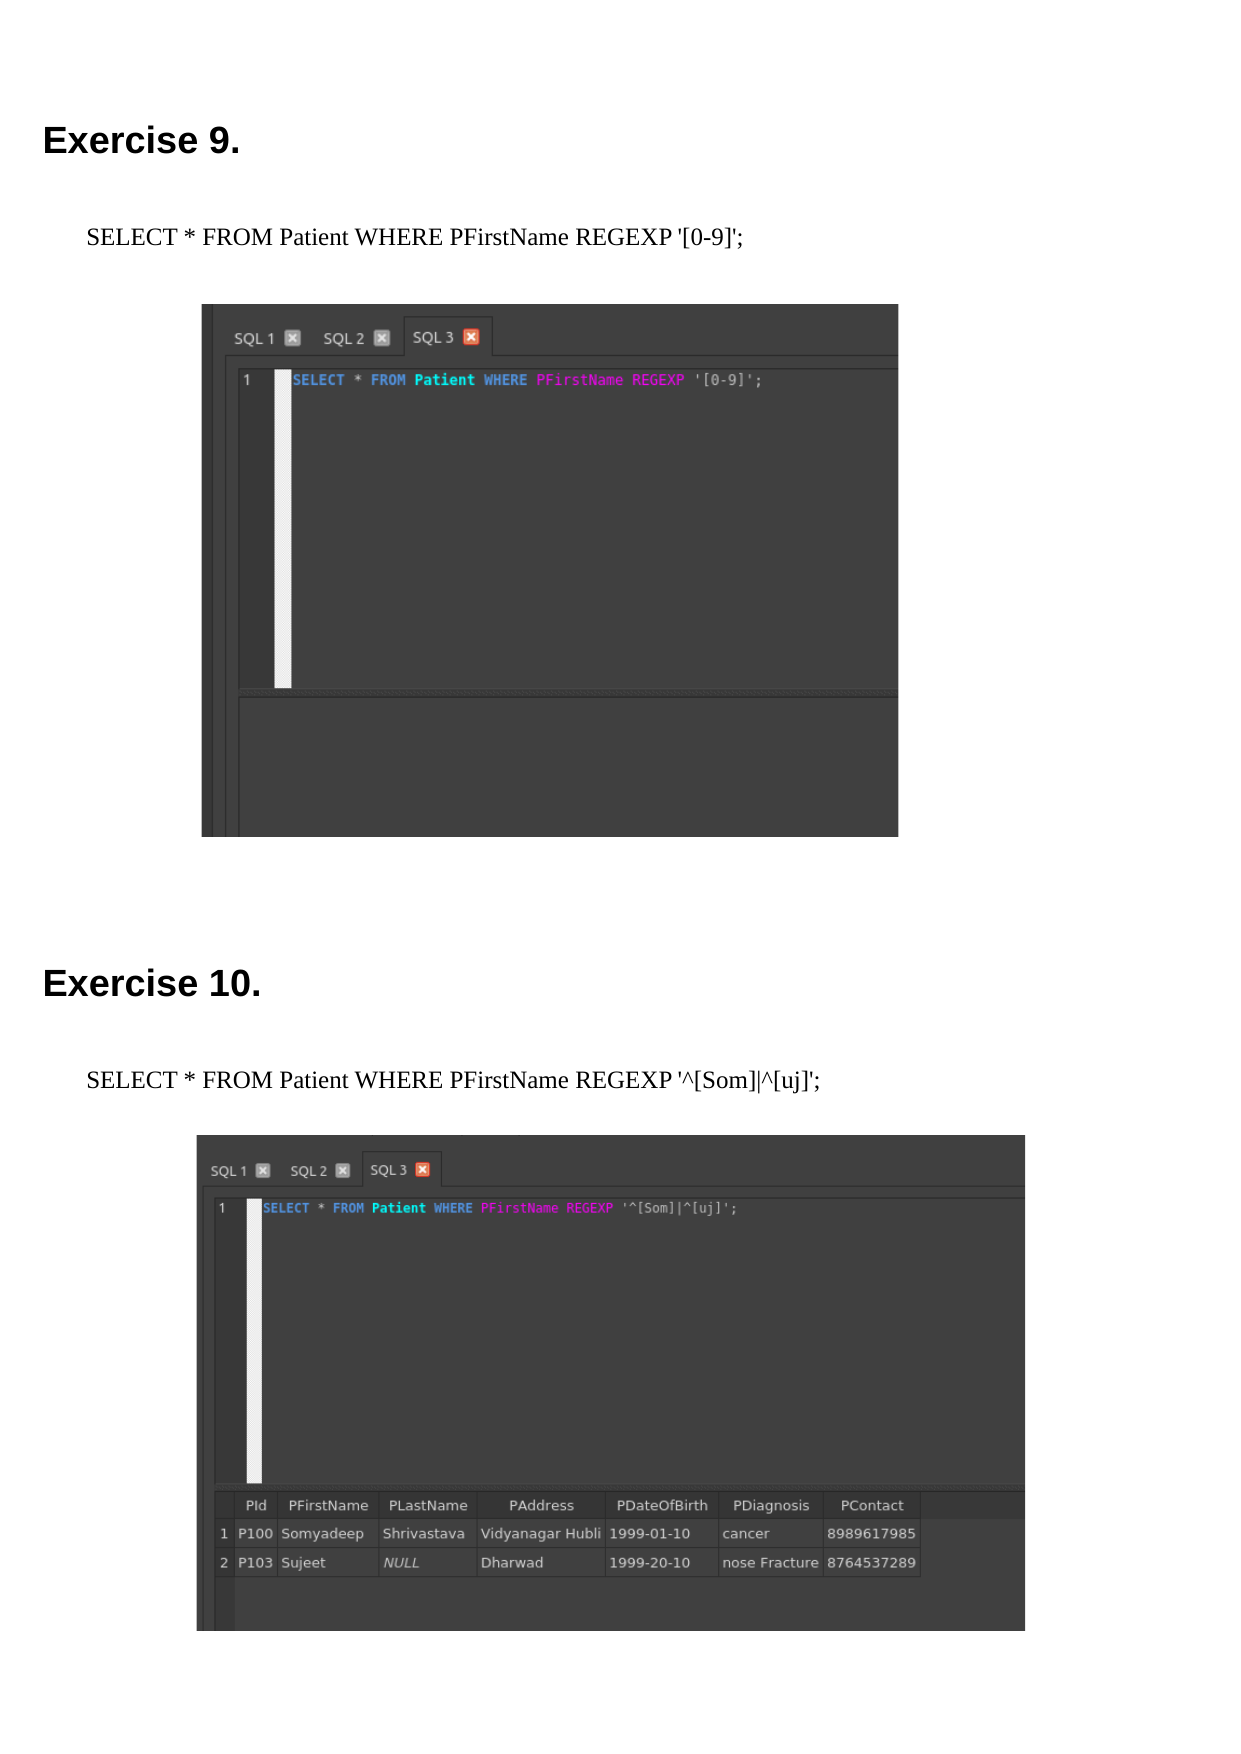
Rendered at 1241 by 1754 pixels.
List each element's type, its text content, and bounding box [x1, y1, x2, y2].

text SELECT * FROM Patient WHERE PFirstName REGEXP '[0-9]'; [42, 222, 1200, 251]
subtitle Exercise 10. [42, 961, 1200, 1004]
subtitle Exercise 9. [42, 118, 1200, 162]
text SELECT * FROM Patient WHERE PFirstName REGEXP '^[Som]|^[uj]'; [42, 1065, 1200, 1093]
picture [196, 1135, 215, 1631]
